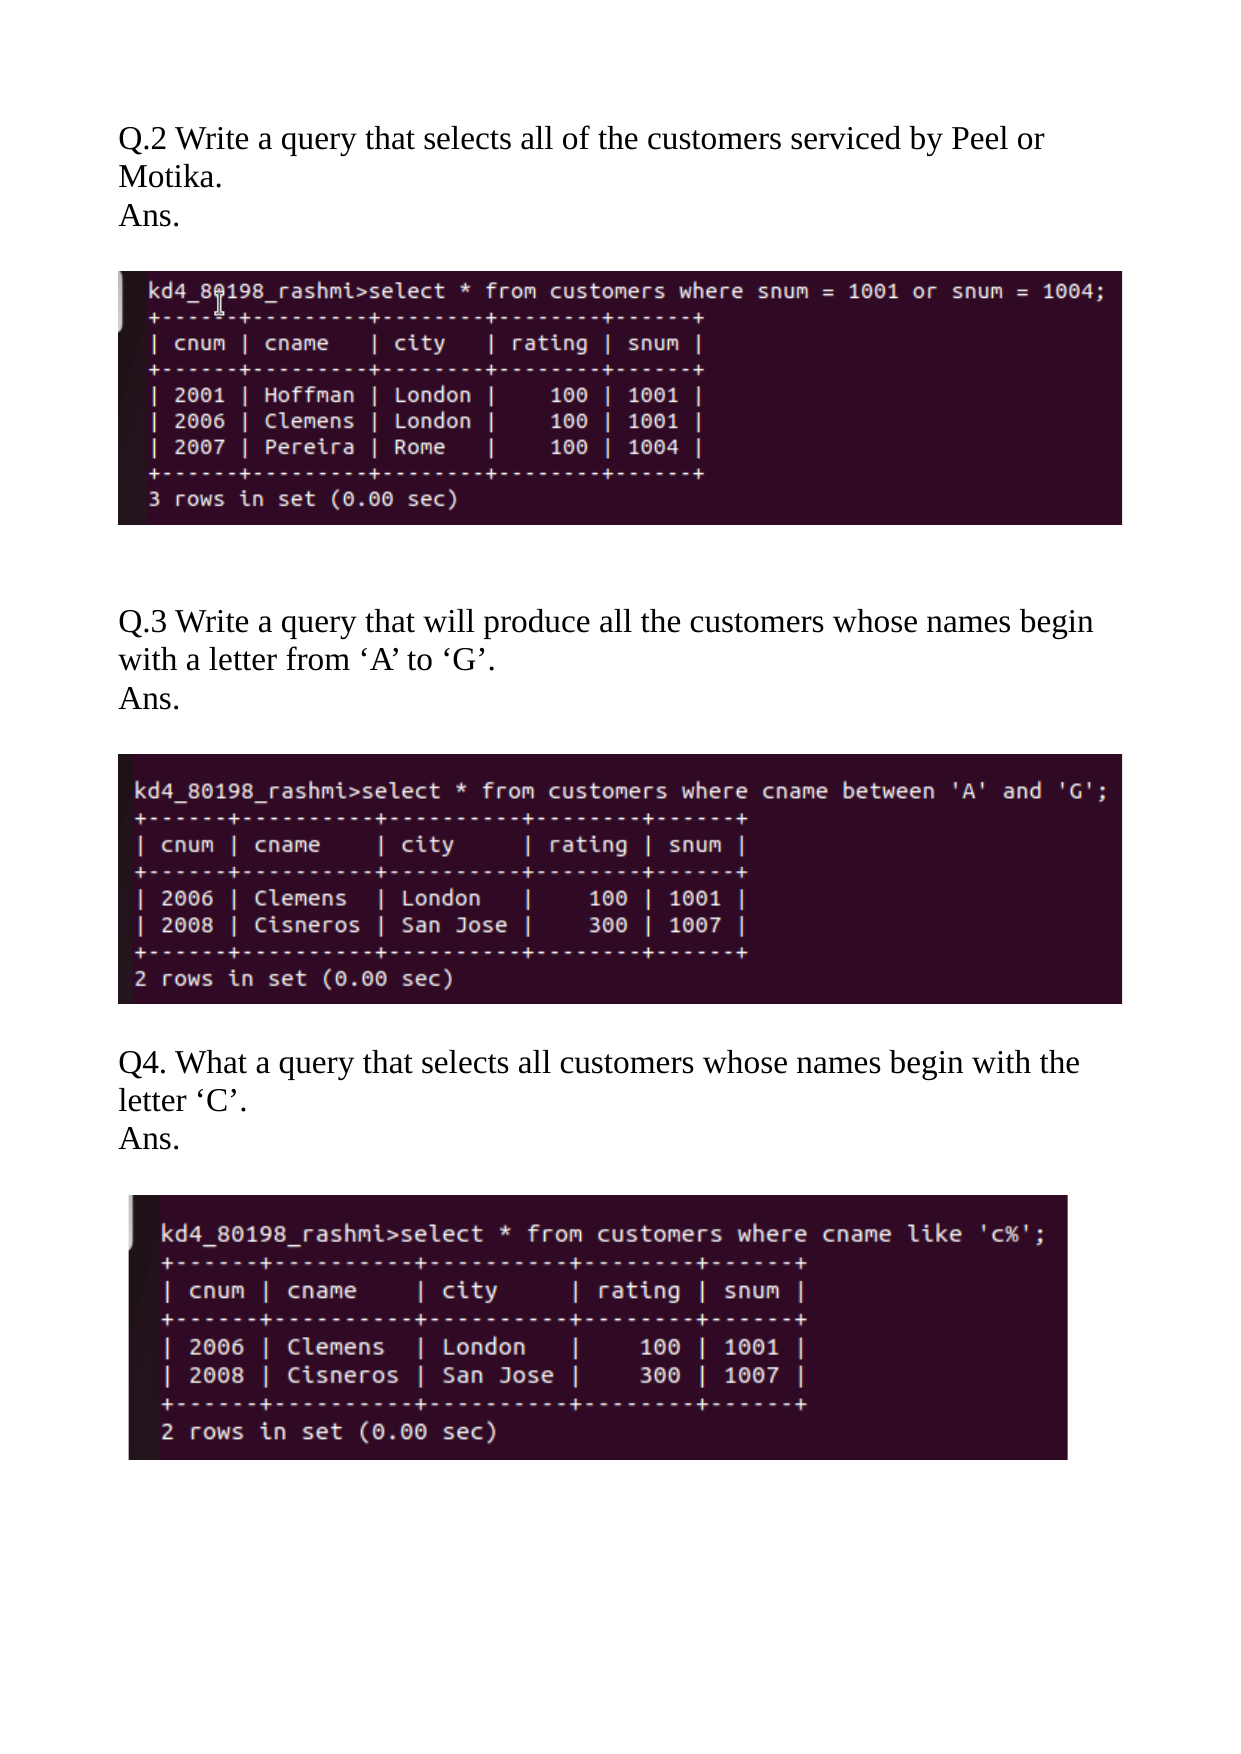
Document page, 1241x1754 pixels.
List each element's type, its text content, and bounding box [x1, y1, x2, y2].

text Q.2 Write a query that selects all of the customers serviced by Peel or Motika. [118, 118, 1122, 195]
picture [118, 754, 1123, 1004]
text Ans. [118, 1119, 1122, 1157]
text Q4. What a query that selects all customers whose names begin with the letter ‘C’. [118, 1042, 1122, 1119]
text Ans. [118, 195, 1122, 233]
picture [128, 1195, 1068, 1460]
text Q.3 Write a query that will produce all the customers whose names begin with a letter from ‘A’ to ‘G’. [118, 601, 1122, 678]
picture [118, 271, 1123, 525]
text Ans. [118, 678, 1122, 716]
